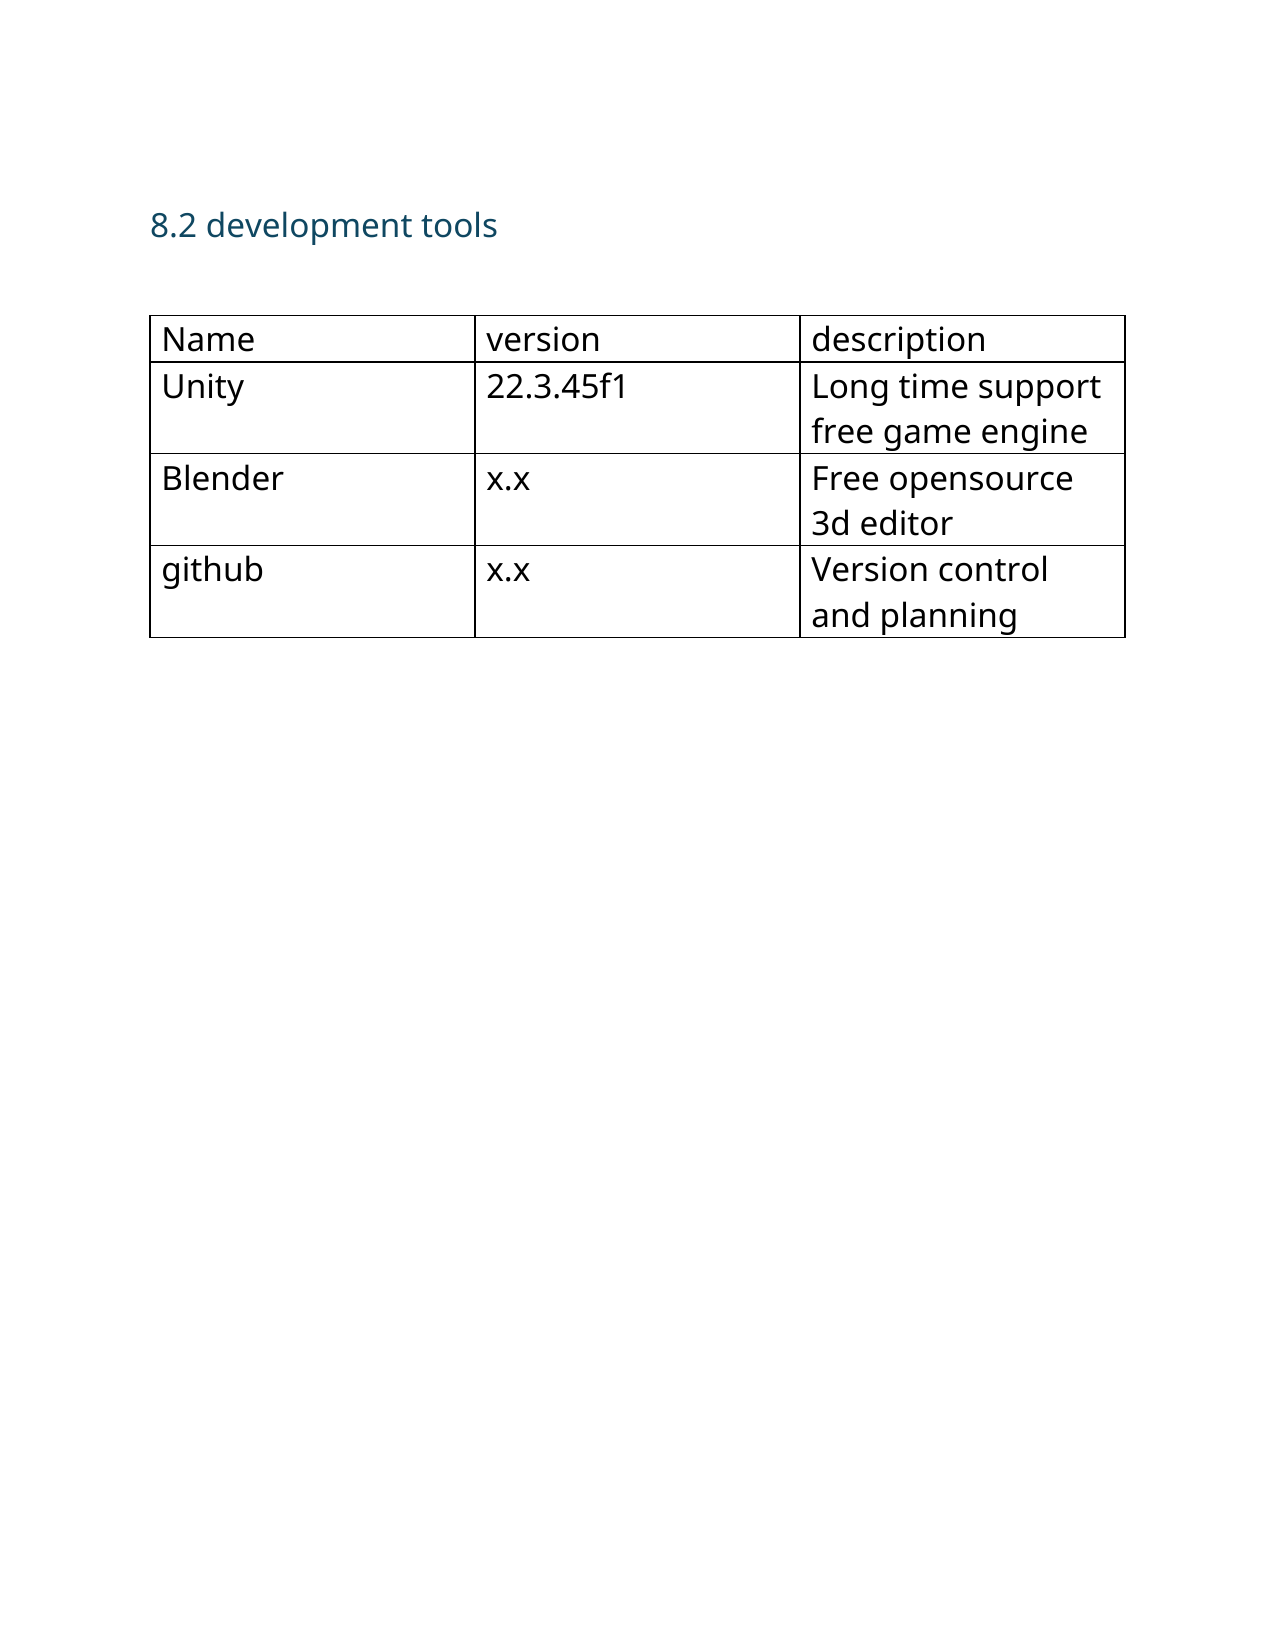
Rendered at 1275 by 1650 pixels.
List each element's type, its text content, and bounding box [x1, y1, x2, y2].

subtitle 8.2 development tools [150, 150, 1125, 300]
table_header description [801, 316, 1124, 361]
table_cell Long time support free game engine [801, 363, 1124, 453]
table_cell Unity [151, 363, 474, 453]
table_cell x.x [476, 454, 799, 545]
table_cell Free opensource 3d editor [801, 454, 1124, 545]
table_header Name [151, 316, 474, 361]
table_cell x.x [476, 546, 799, 637]
table_cell Version control and planning [801, 546, 1124, 637]
table_header version [476, 316, 799, 361]
table_cell github [151, 546, 474, 637]
table_cell Blender [151, 454, 474, 545]
table_cell 22.3.45f1 [476, 363, 799, 453]
